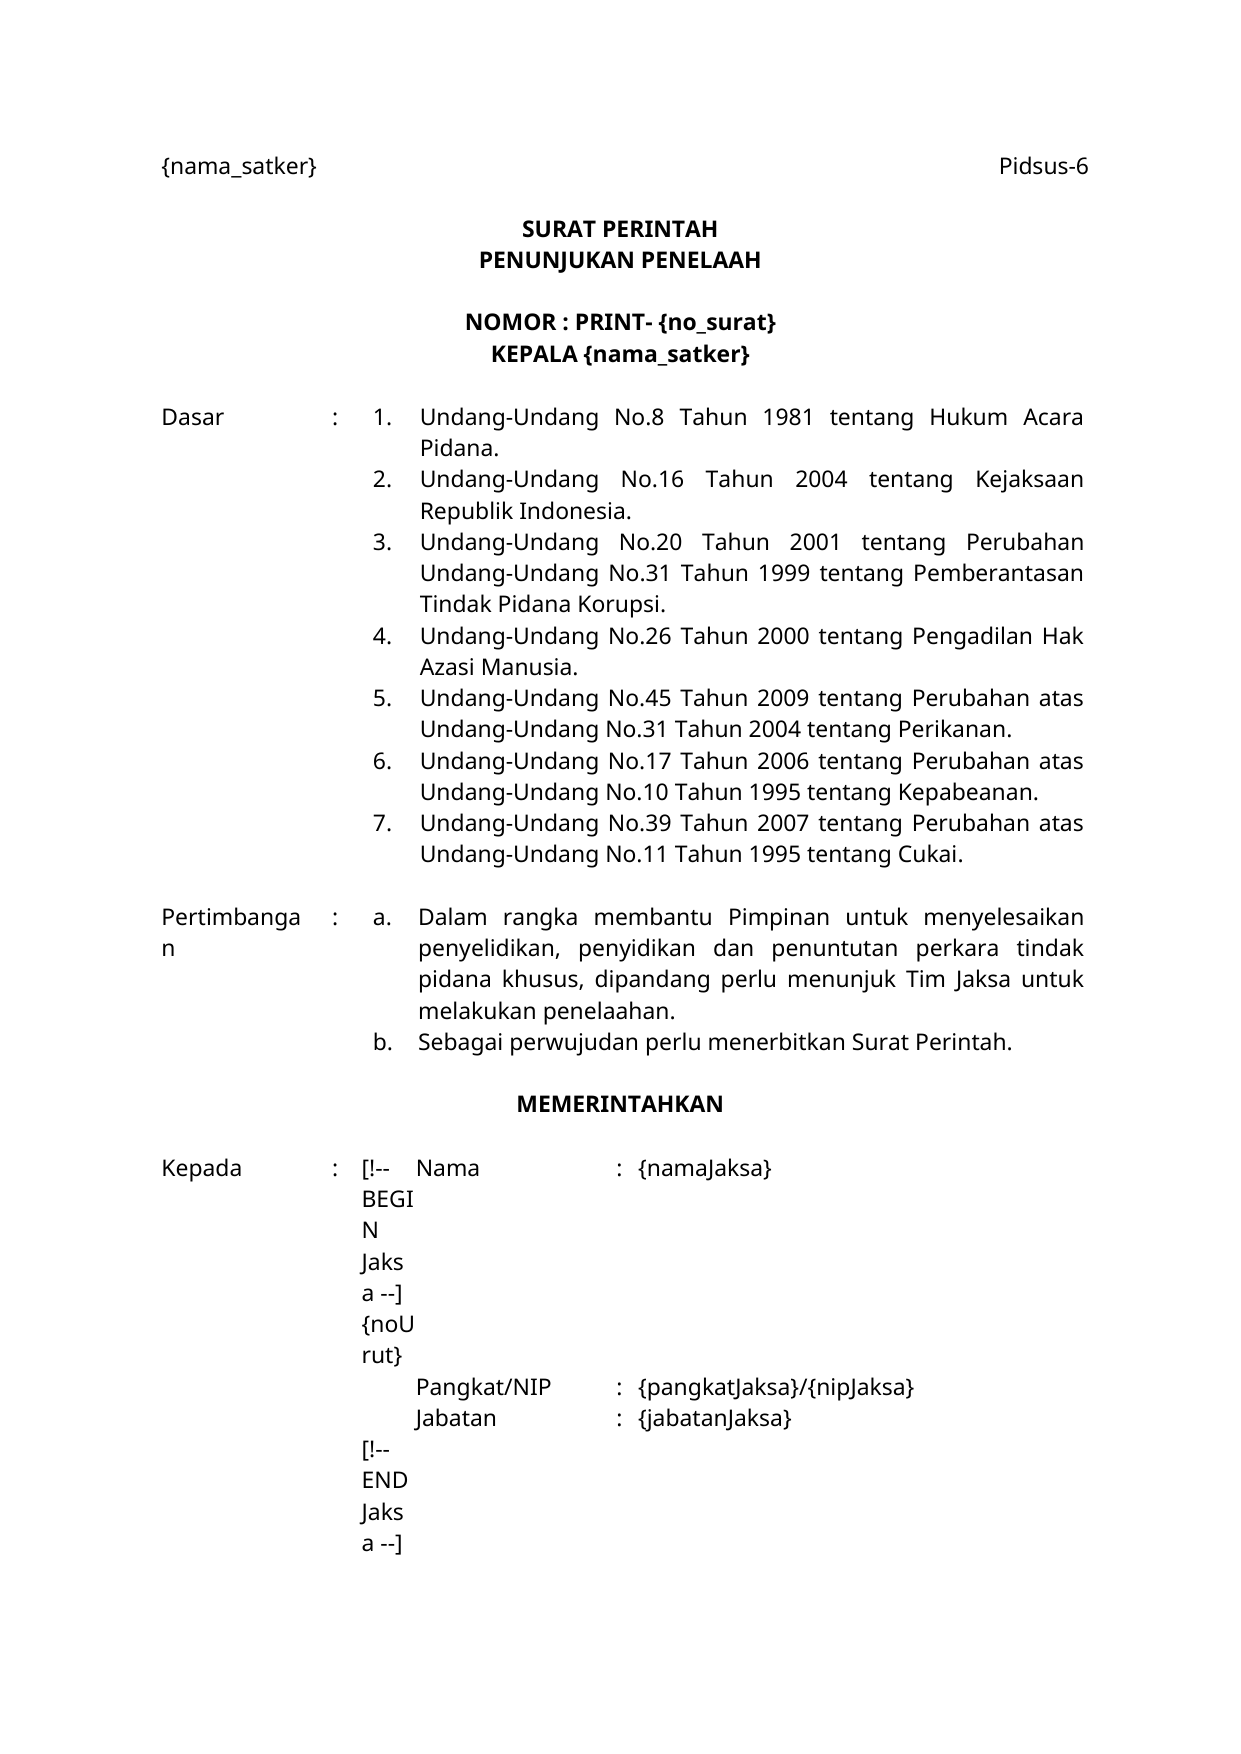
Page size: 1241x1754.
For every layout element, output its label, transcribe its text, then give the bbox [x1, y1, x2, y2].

table_cell [361, 1371, 416, 1402]
table_cell [350, 901, 1094, 1088]
table_cell [416, 1433, 616, 1558]
table_cell Jabatan [416, 1402, 616, 1433]
table_header : [321, 1152, 350, 1589]
table_header {nama_satker} [150, 150, 922, 181]
table_header 1. [361, 401, 408, 463]
text KEPALA {nama_satker} [150, 337, 1090, 369]
table_header Kepada [150, 1152, 321, 1589]
table_cell 3. [361, 526, 408, 620]
table_header [922, 150, 944, 181]
table_cell Sebagai perwujudan perlu menerbitkan Surat Perintah. [407, 1026, 1094, 1057]
table_cell Undang-Undang No.20 Tahun 2001 tentang Perubahan Undang-Undang No.31 Tahun 1999 tentang Pemberantasan Tindak Pidana Korupsi. [408, 526, 1094, 620]
text NOMOR : PRINT- {no_surat} [150, 306, 1090, 337]
table_header Pidsus-6 [944, 150, 1100, 181]
table_header a. [361, 901, 407, 1026]
table_cell : [616, 1402, 638, 1433]
table_cell Pangkat/NIP [416, 1371, 616, 1402]
table_header : [321, 401, 350, 901]
table_header Nama [416, 1152, 616, 1371]
table_cell 5. [361, 682, 408, 745]
table_header Dalam rangka membantu Pimpinan untuk menyelesaikan penyelidikan, penyidikan dan penuntutan perkara tindak pidana khusus, dipandang perlu menunjuk Tim Jaksa untuk melakukan penelaahan. [407, 901, 1094, 1026]
table_cell b. [361, 1026, 407, 1057]
table_cell [!-- END Jaksa --] [361, 1433, 416, 1558]
table_cell {pangkatJaksa}/{nipJaksa} [638, 1371, 1083, 1402]
table_header [!-- BEGIN Jaksa --]{noUrut} [361, 1152, 416, 1371]
text SURAT PERINTAH [150, 212, 1090, 244]
table_cell Undang-Undang No.45 Tahun 2009 tentang Perubahan atas Undang-Undang No.31 Tahun 2004 tentang Perikanan. [408, 682, 1094, 745]
table_header Dasar [150, 401, 321, 901]
table_header [350, 1152, 1094, 1589]
table_cell Undang-Undang No.16 Tahun 2004 tentang Kejaksaan Republik Indonesia. [408, 464, 1094, 526]
table_cell : [616, 1371, 638, 1402]
table_cell 4. [361, 620, 408, 682]
table_header Undang-Undang No.8 Tahun 1981 tentang Hukum Acara Pidana. [408, 401, 1094, 463]
table_header [350, 401, 1094, 901]
text MEMERINTAHKAN [150, 1088, 1090, 1120]
table_cell : [321, 901, 350, 1088]
table_cell Undang-Undang No.17 Tahun 2006 tentang Perubahan atas Undang-Undang No.10 Tahun 1995 tentang Kepabeanan. [408, 745, 1094, 807]
table_cell 6. [361, 745, 408, 807]
table_cell {jabatanJaksa} [638, 1402, 1083, 1433]
table_cell [616, 1433, 638, 1558]
table_cell Undang-Undang No.39 Tahun 2007 tentang Perubahan atas Undang-Undang No.11 Tahun 1995 tentang Cukai. [408, 807, 1094, 870]
text PENUNJUKAN PENELAAH [150, 244, 1090, 275]
table_cell 2. [361, 464, 408, 526]
table_header {namaJaksa} [638, 1152, 1083, 1371]
table_cell Undang-Undang No.26 Tahun 2000 tentang Pengadilan Hak Azasi Manusia. [408, 620, 1094, 682]
table_cell [638, 1433, 1083, 1558]
table_cell Pertimbangan [150, 901, 321, 1088]
table_cell 7. [361, 807, 408, 870]
table_header : [616, 1152, 638, 1371]
table_cell [361, 1402, 416, 1433]
